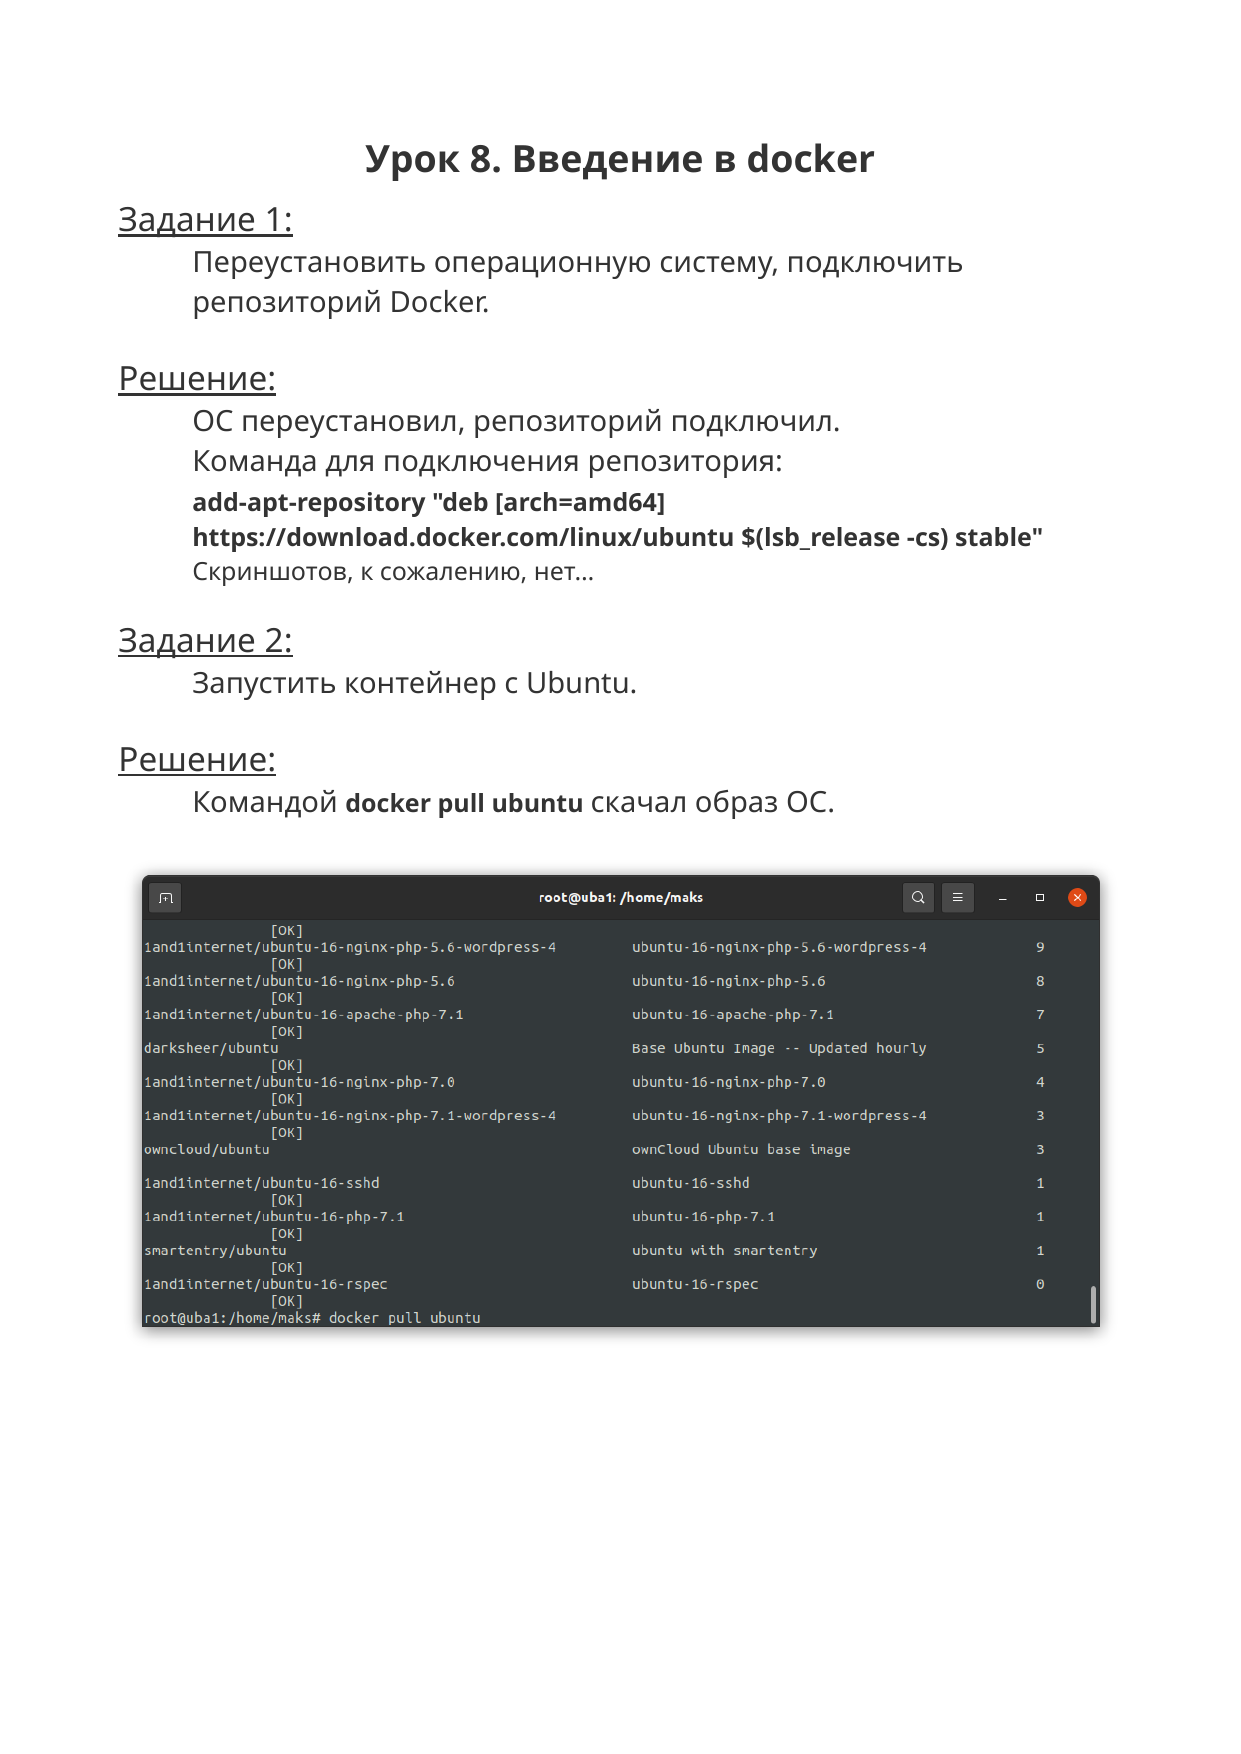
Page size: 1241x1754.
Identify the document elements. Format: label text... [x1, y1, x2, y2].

text add-apt-repository "deb [arch=amd64] https://download.docker.com/linux/ubuntu $(lsb_release -cs) stable" [118, 480, 1122, 554]
picture [118, 854, 1123, 1353]
text Скриншотов, к сожалению, нет… [118, 554, 1122, 588]
text ОС переустановил, репозиторий подключил. [118, 401, 1122, 440]
text Запустить контейнер с Ubuntu. [118, 662, 1122, 702]
text Задание 1: [118, 196, 1122, 242]
text Команда для подключения репозитория: [118, 440, 1122, 480]
text Командой docker pull ubuntu скачал образ ОС. [118, 781, 1122, 821]
subtitle Урок 8. Введение в docker [118, 133, 1122, 184]
text Задание 2: [118, 616, 1122, 662]
text Переустановить операционную систему, подключить репозиторий Docker. [118, 242, 1122, 321]
text Решение: [118, 736, 1122, 781]
text Решение: [118, 355, 1122, 401]
